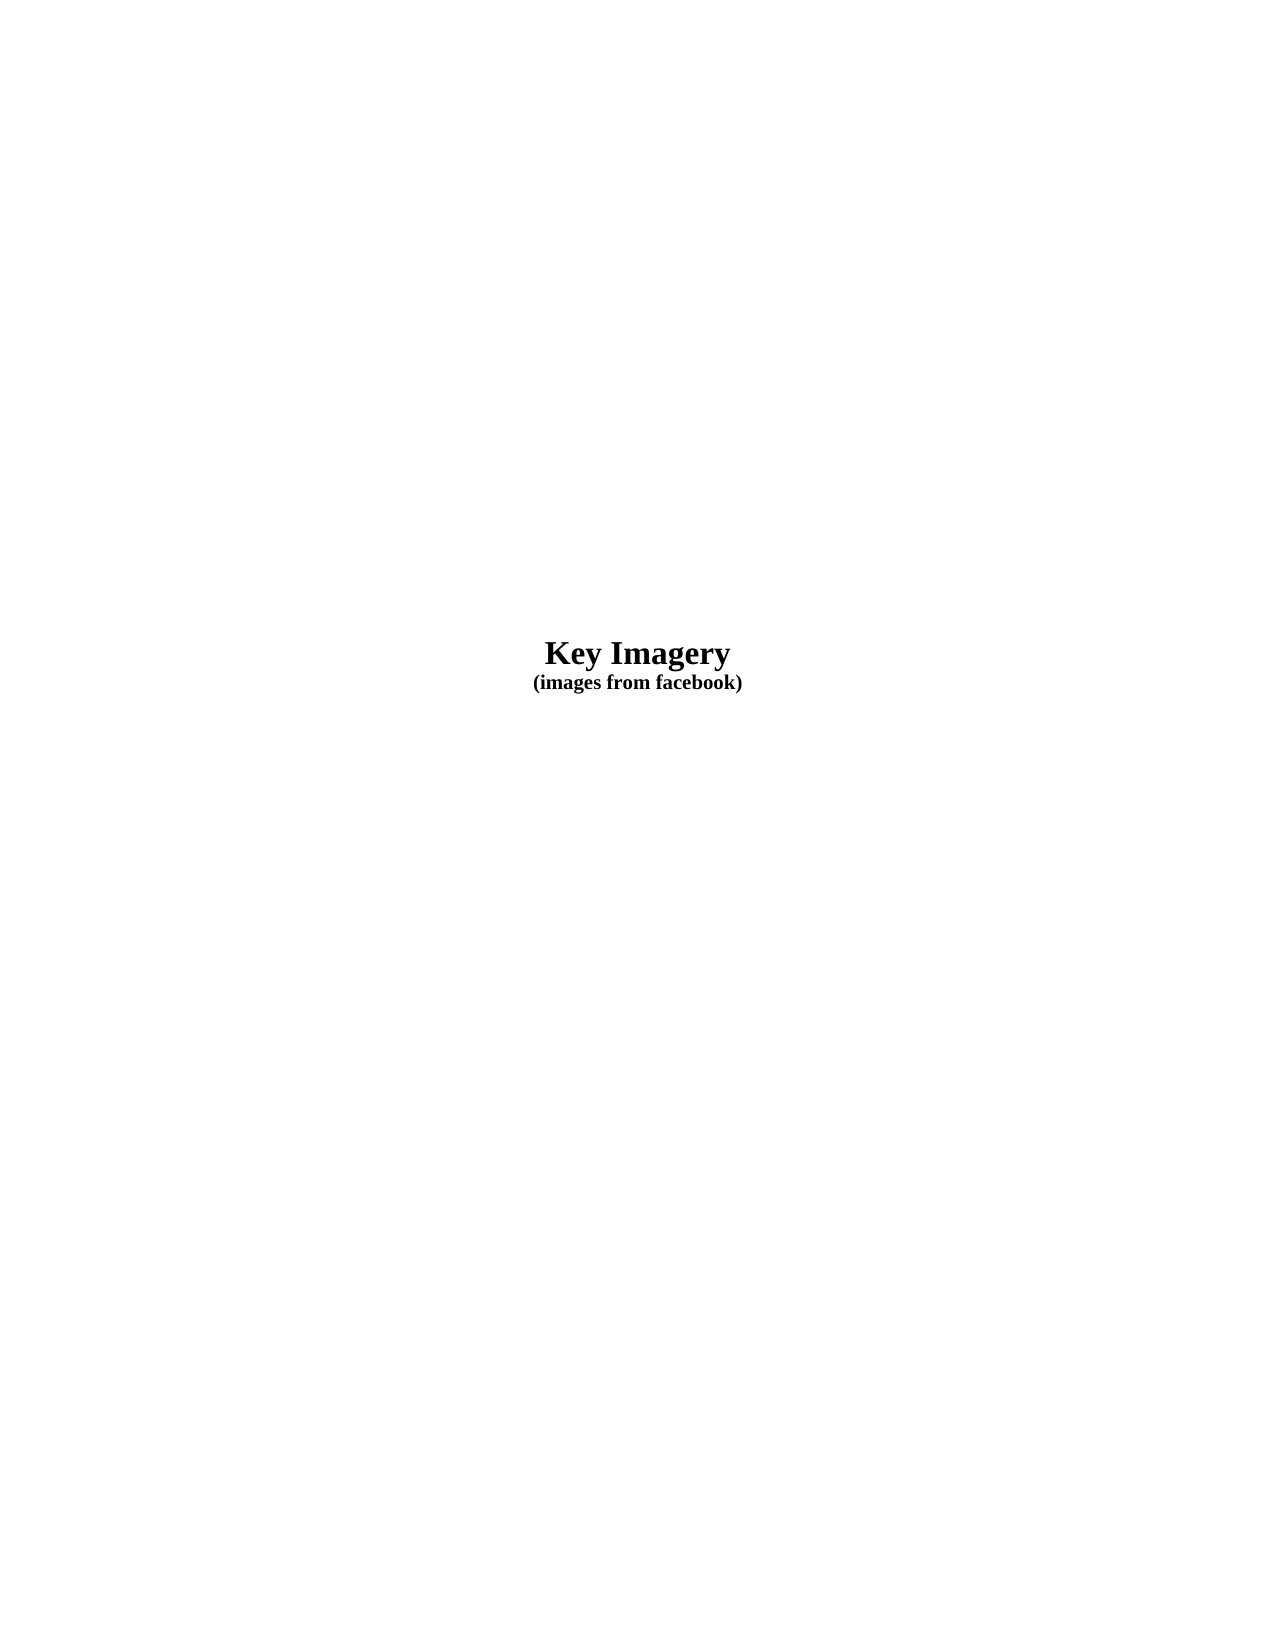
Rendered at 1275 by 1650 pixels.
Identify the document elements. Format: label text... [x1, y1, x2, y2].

text (images from facebook) [118, 671, 1157, 694]
text Key Imagery [118, 634, 1157, 671]
